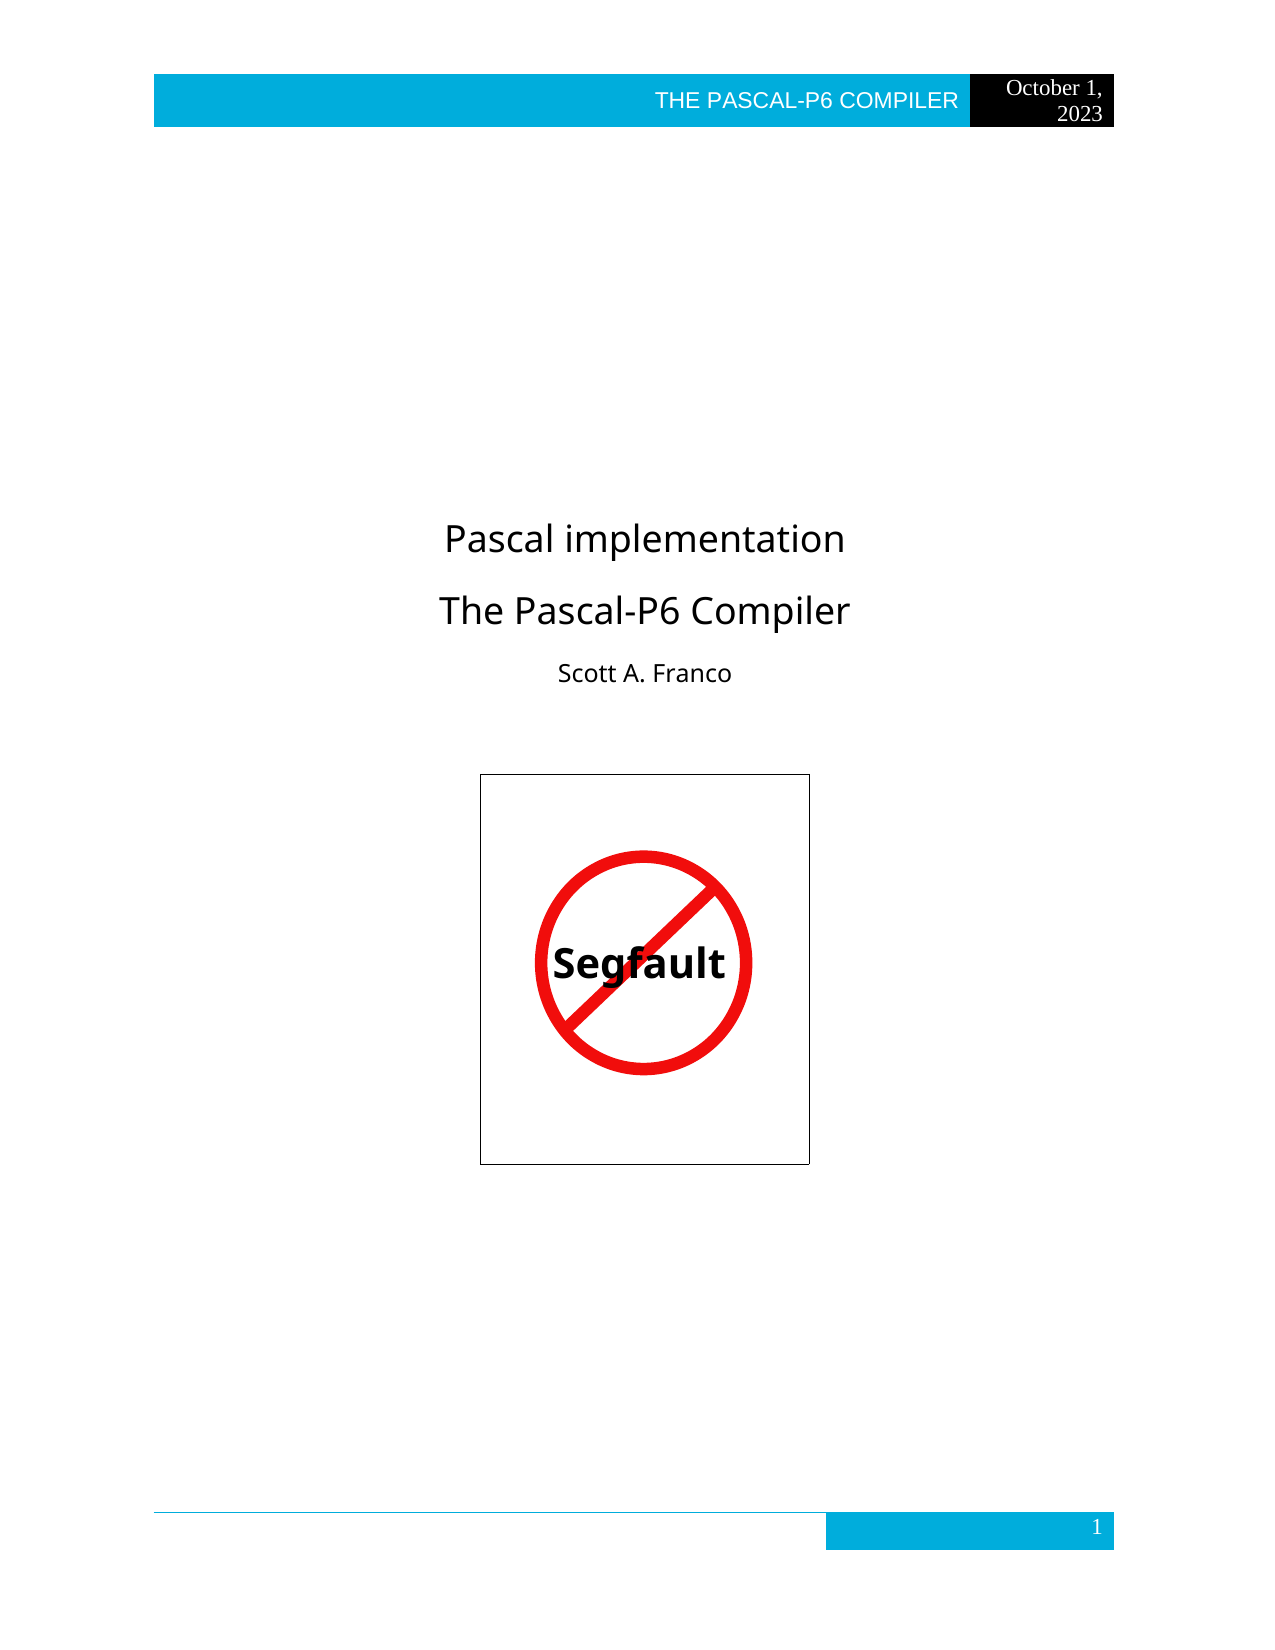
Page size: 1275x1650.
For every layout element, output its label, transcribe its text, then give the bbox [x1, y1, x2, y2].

text The Pascal-P6 Compiler [165, 584, 1125, 635]
text Scott A. Franco [165, 656, 1125, 690]
text Pascal implementation [165, 512, 1125, 563]
